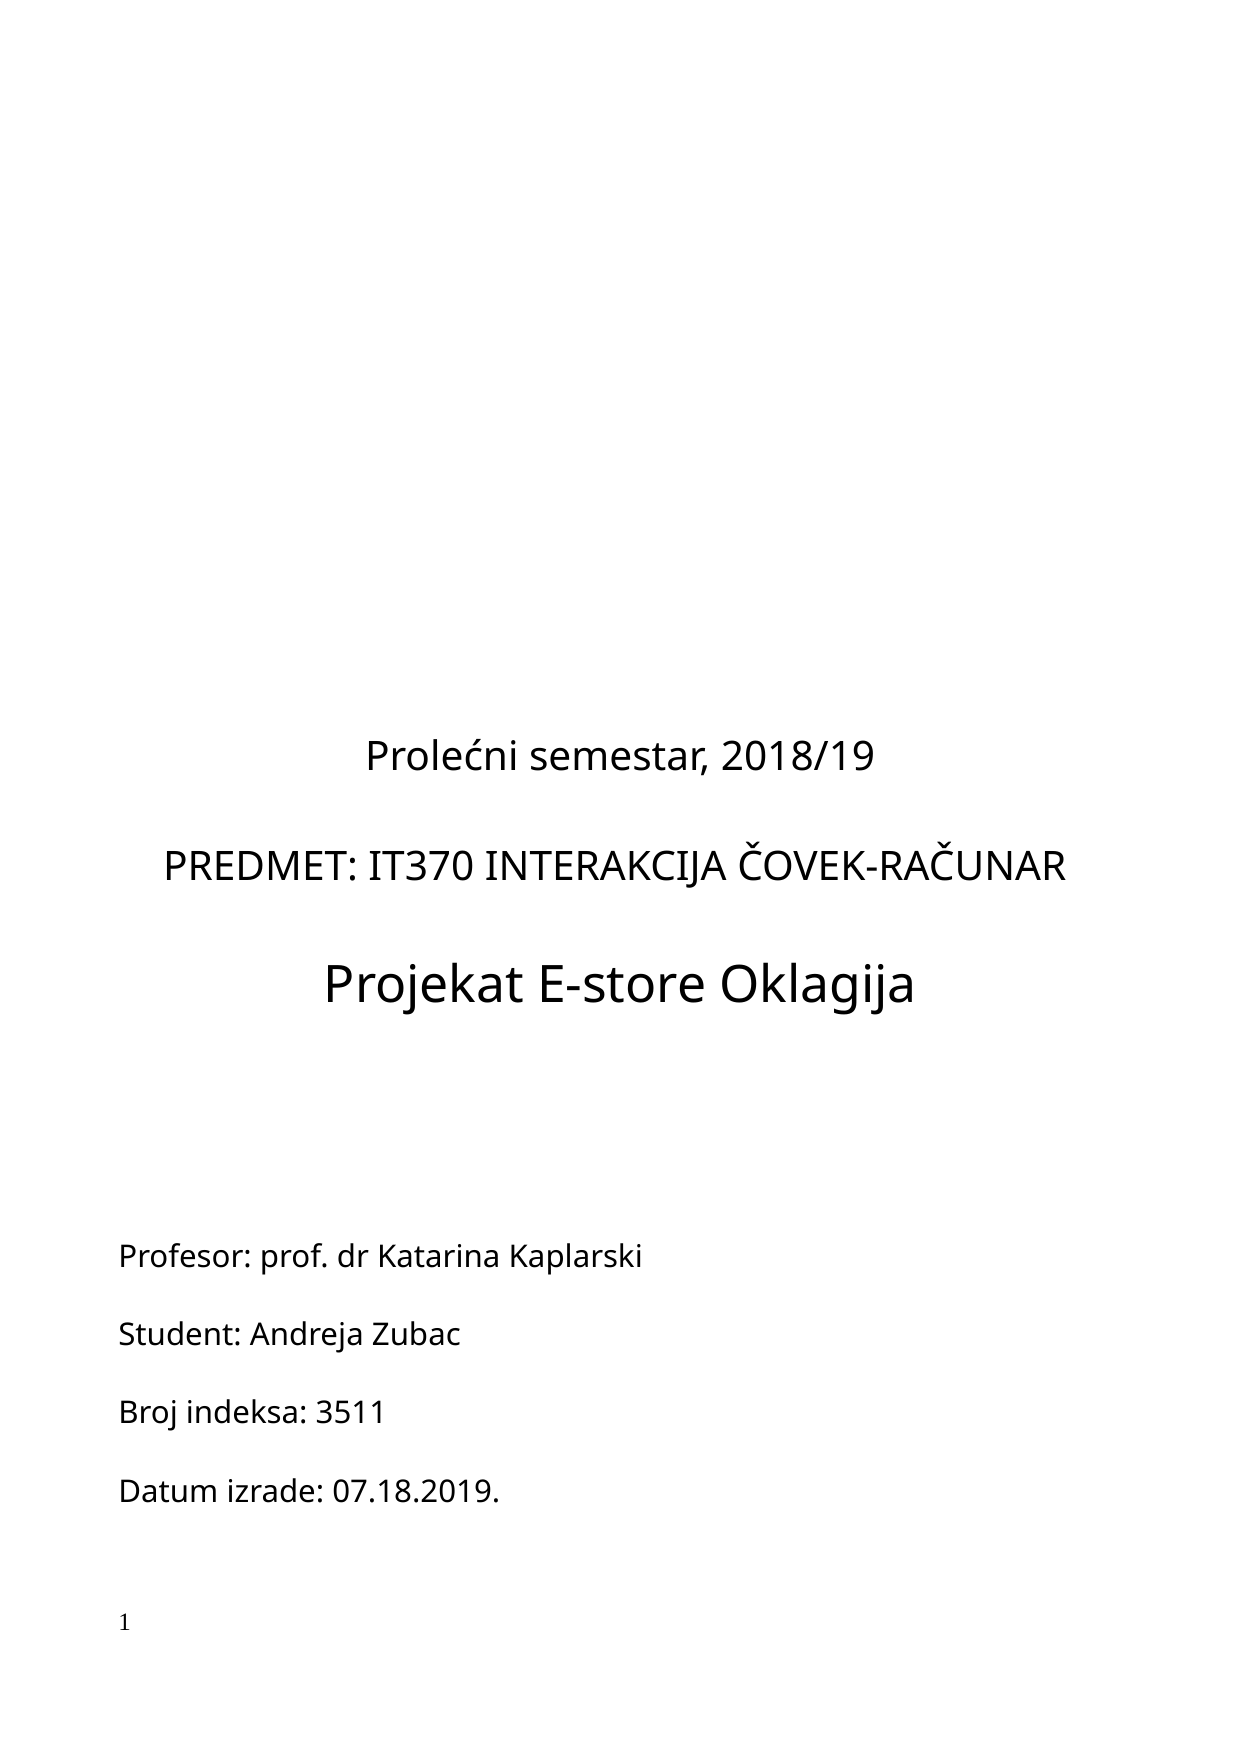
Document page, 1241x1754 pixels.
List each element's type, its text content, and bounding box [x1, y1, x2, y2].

text PREDMET: IT370 INTERAKCIJA ČOVEK-RAČUNAR [118, 837, 1122, 892]
text Datum izrade: 07.18.2019. [118, 1468, 1122, 1511]
text Student: Andreja Zubac [118, 1312, 1122, 1355]
text Profesor: prof. dr Katarina Kaplarski [118, 1234, 1122, 1276]
text Projekat E-store Oklagija [118, 948, 1122, 1018]
text Broj indeksa: 3511 [118, 1390, 1122, 1433]
text Prolećni semestar, 2018/19 [118, 727, 1122, 782]
